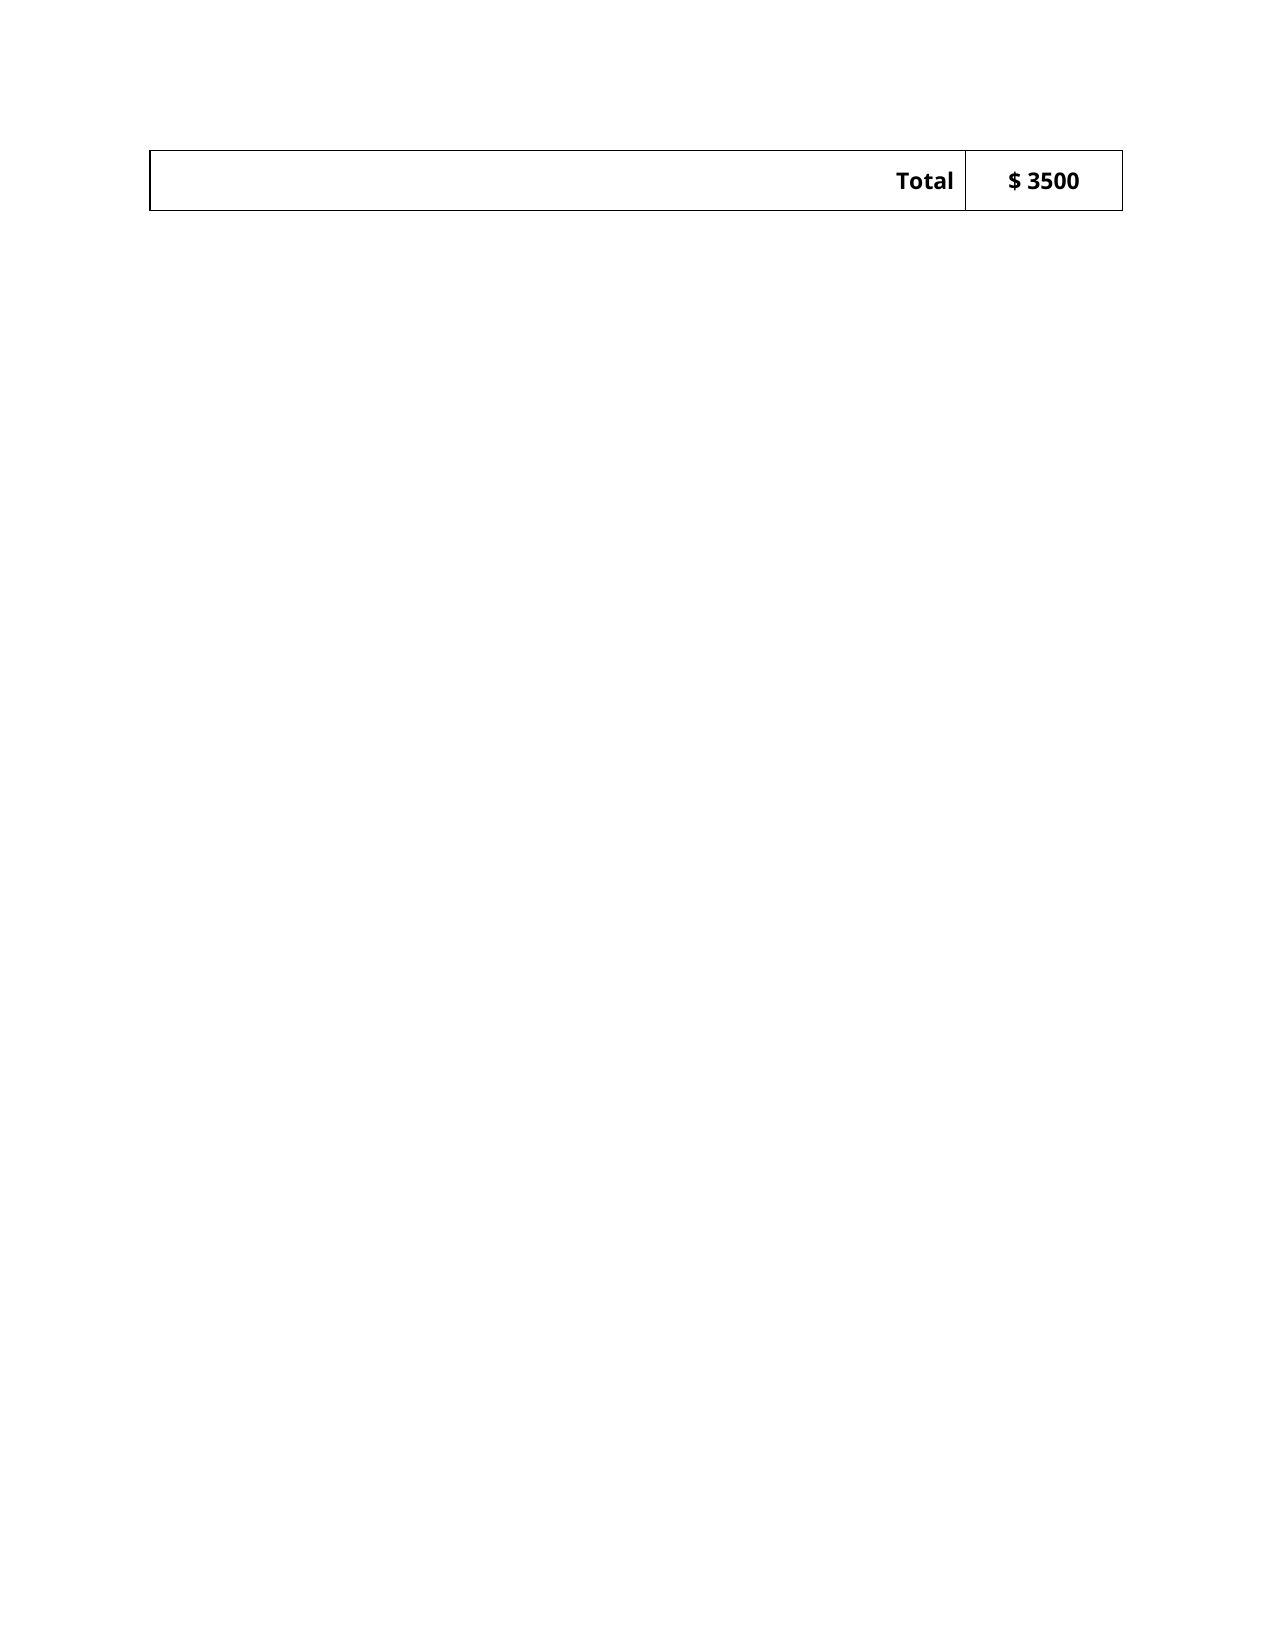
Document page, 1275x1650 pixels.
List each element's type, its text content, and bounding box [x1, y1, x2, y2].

table_cell Total [151, 151, 965, 210]
table_cell $ 3500 [966, 151, 1122, 210]
